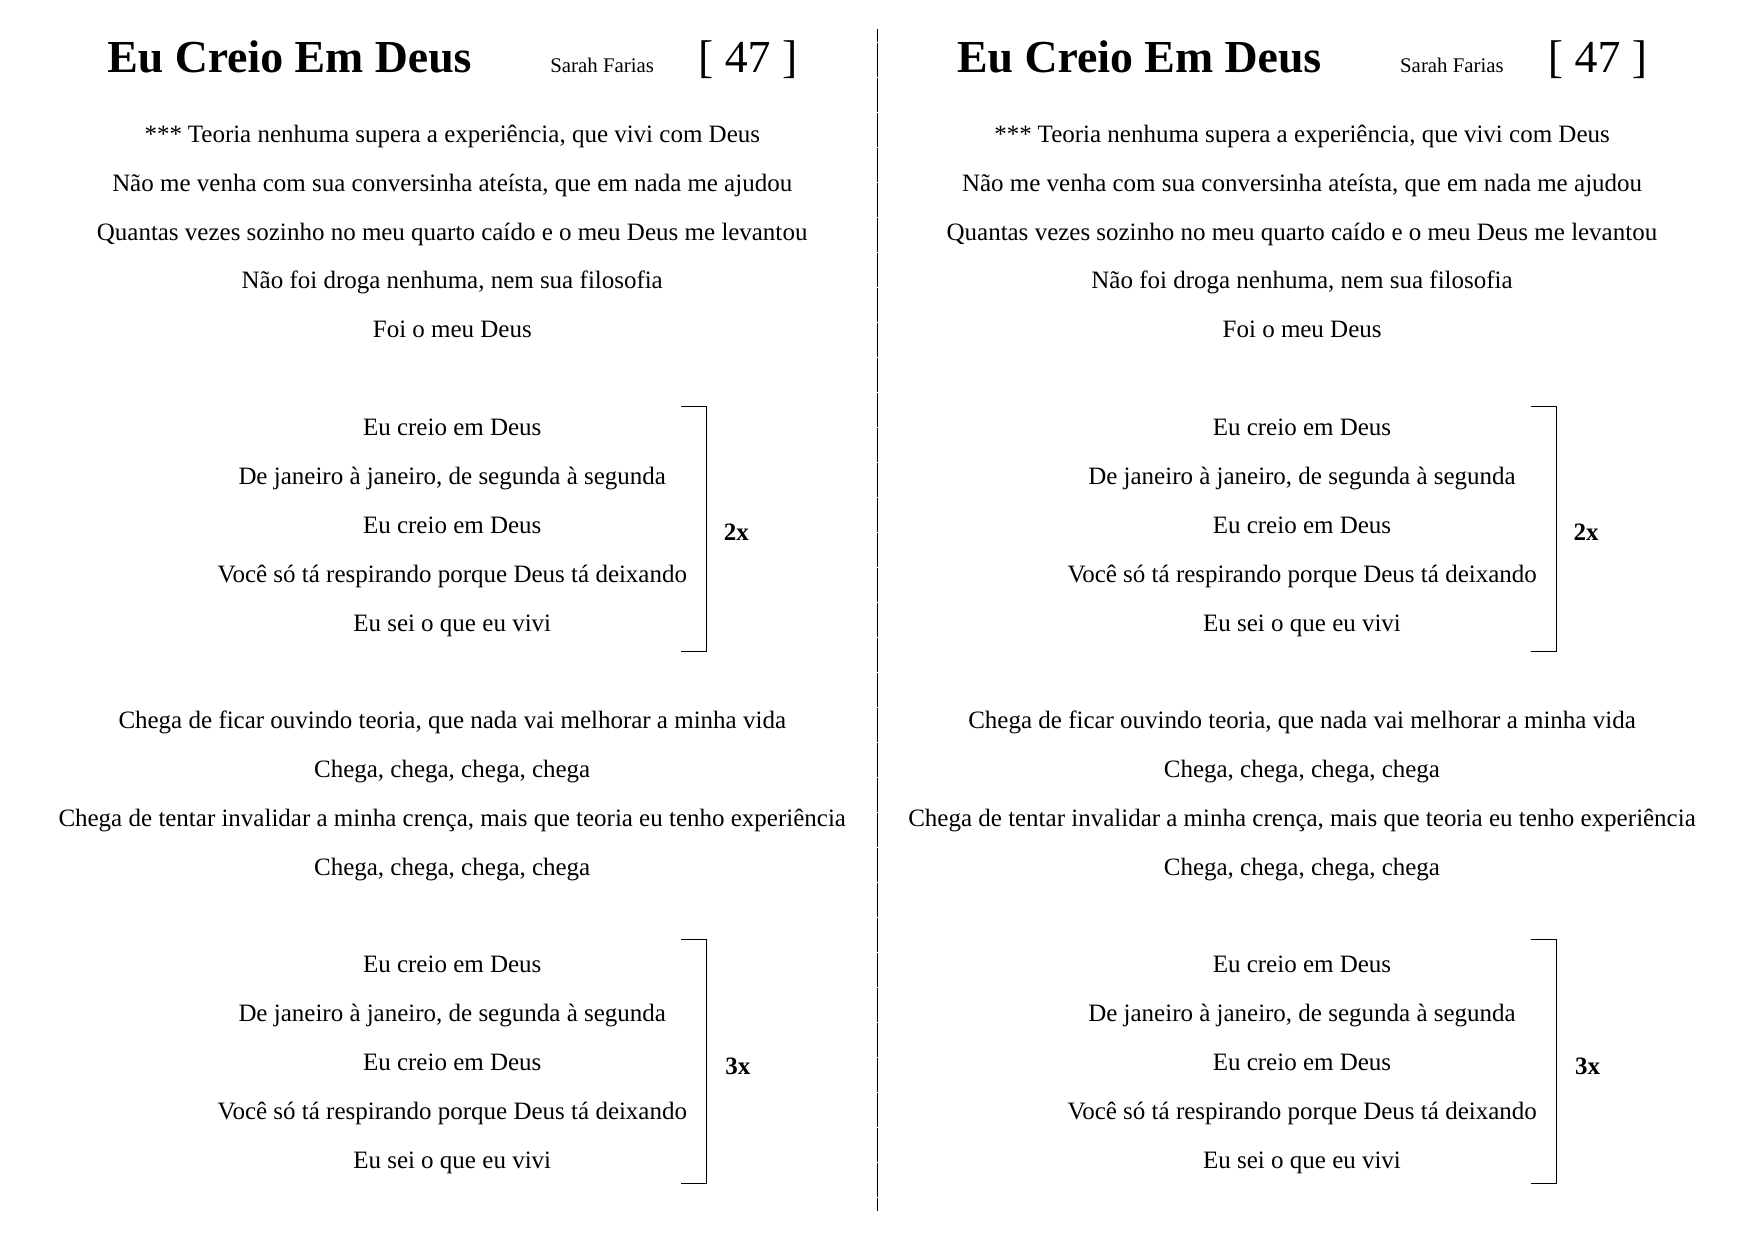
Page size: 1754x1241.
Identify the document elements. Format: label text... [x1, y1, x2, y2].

text [707, 412, 875, 441]
text Eu sei o que eu vivi [29, 1145, 706, 1174]
text Não foi droga nenhuma, nem sua filosofia [29, 266, 875, 294]
text Chega de ficar ouvindo teoria, que nada vai melhorar a minha vida [879, 705, 1724, 734]
text Eu creio em Deus [879, 510, 1556, 539]
text Quantas vezes sozinho no meu quarto caído e o meu Deus me levantou [879, 217, 1724, 246]
text Eu creio em Deus [29, 412, 706, 441]
text Chega, chega, chega, chega [29, 754, 875, 783]
text Eu creio em Deus [29, 949, 706, 978]
text [707, 1145, 875, 1174]
text Eu creio em Deus [1557, 510, 1724, 539]
text [1557, 461, 1724, 490]
text Eu creio em Deus [879, 412, 1556, 441]
text Você só tá respirando porque Deus tá deixando [29, 1096, 706, 1125]
text [707, 998, 875, 1027]
text Eu creio em Deus [29, 510, 706, 539]
text [1557, 1096, 1724, 1125]
text [707, 461, 875, 490]
text Eu Creio Em Deus Sarah Farias [ 47 ] [879, 29, 1724, 82]
text Quantas vezes sozinho no meu quarto caído e o meu Deus me levantou [29, 217, 875, 246]
text Eu sei o que eu vivi [879, 608, 1556, 636]
text [707, 608, 875, 636]
text De janeiro à janeiro, de segunda à segunda [29, 998, 706, 1027]
text Chega de tentar invalidar a minha crença, mais que teoria eu tenho experiência [879, 803, 1724, 832]
text [707, 559, 875, 587]
text *** Teoria nenhuma supera a experiência, que vivi com Deus [29, 119, 875, 148]
text Chega, chega, chega, chega [29, 852, 875, 881]
text Chega, chega, chega, chega [879, 754, 1724, 783]
text Eu creio em Deus [707, 1047, 875, 1076]
text Eu sei o que eu vivi [29, 608, 706, 636]
text Não me venha com sua conversinha ateísta, que em nada me ajudou [29, 168, 875, 197]
text [707, 949, 875, 978]
text [1557, 949, 1724, 978]
text [1557, 559, 1724, 587]
text Foi o meu Deus [29, 314, 875, 343]
text De janeiro à janeiro, de segunda à segunda [29, 461, 706, 490]
text Você só tá respirando porque Deus tá deixando [29, 559, 706, 587]
text Chega de ficar ouvindo teoria, que nada vai melhorar a minha vida [29, 705, 875, 734]
text De janeiro à janeiro, de segunda à segunda [879, 461, 1556, 490]
text [1557, 608, 1724, 636]
text Eu creio em Deus [29, 1047, 706, 1076]
text Chega de tentar invalidar a minha crença, mais que teoria eu tenho experiência [29, 803, 875, 832]
text Eu sei o que eu vivi [879, 1145, 1556, 1174]
text Eu Creio Em Deus Sarah Farias [ 47 ] [29, 29, 875, 82]
text [1557, 412, 1724, 441]
text Eu creio em Deus [707, 510, 875, 539]
text Eu creio em Deus [1557, 1047, 1724, 1076]
text Foi o meu Deus [879, 314, 1724, 343]
text Você só tá respirando porque Deus tá deixando [879, 1096, 1556, 1125]
text *** Teoria nenhuma supera a experiência, que vivi com Deus [879, 119, 1724, 148]
text Chega, chega, chega, chega [879, 852, 1724, 881]
text Você só tá respirando porque Deus tá deixando [879, 559, 1556, 587]
text [1557, 998, 1724, 1027]
text [1557, 1145, 1724, 1174]
text Eu creio em Deus [879, 1047, 1556, 1076]
text De janeiro à janeiro, de segunda à segunda [879, 998, 1556, 1027]
text Não foi droga nenhuma, nem sua filosofia [879, 266, 1724, 294]
text [707, 1096, 875, 1125]
text Eu creio em Deus [879, 949, 1556, 978]
text Não me venha com sua conversinha ateísta, que em nada me ajudou [879, 168, 1724, 197]
